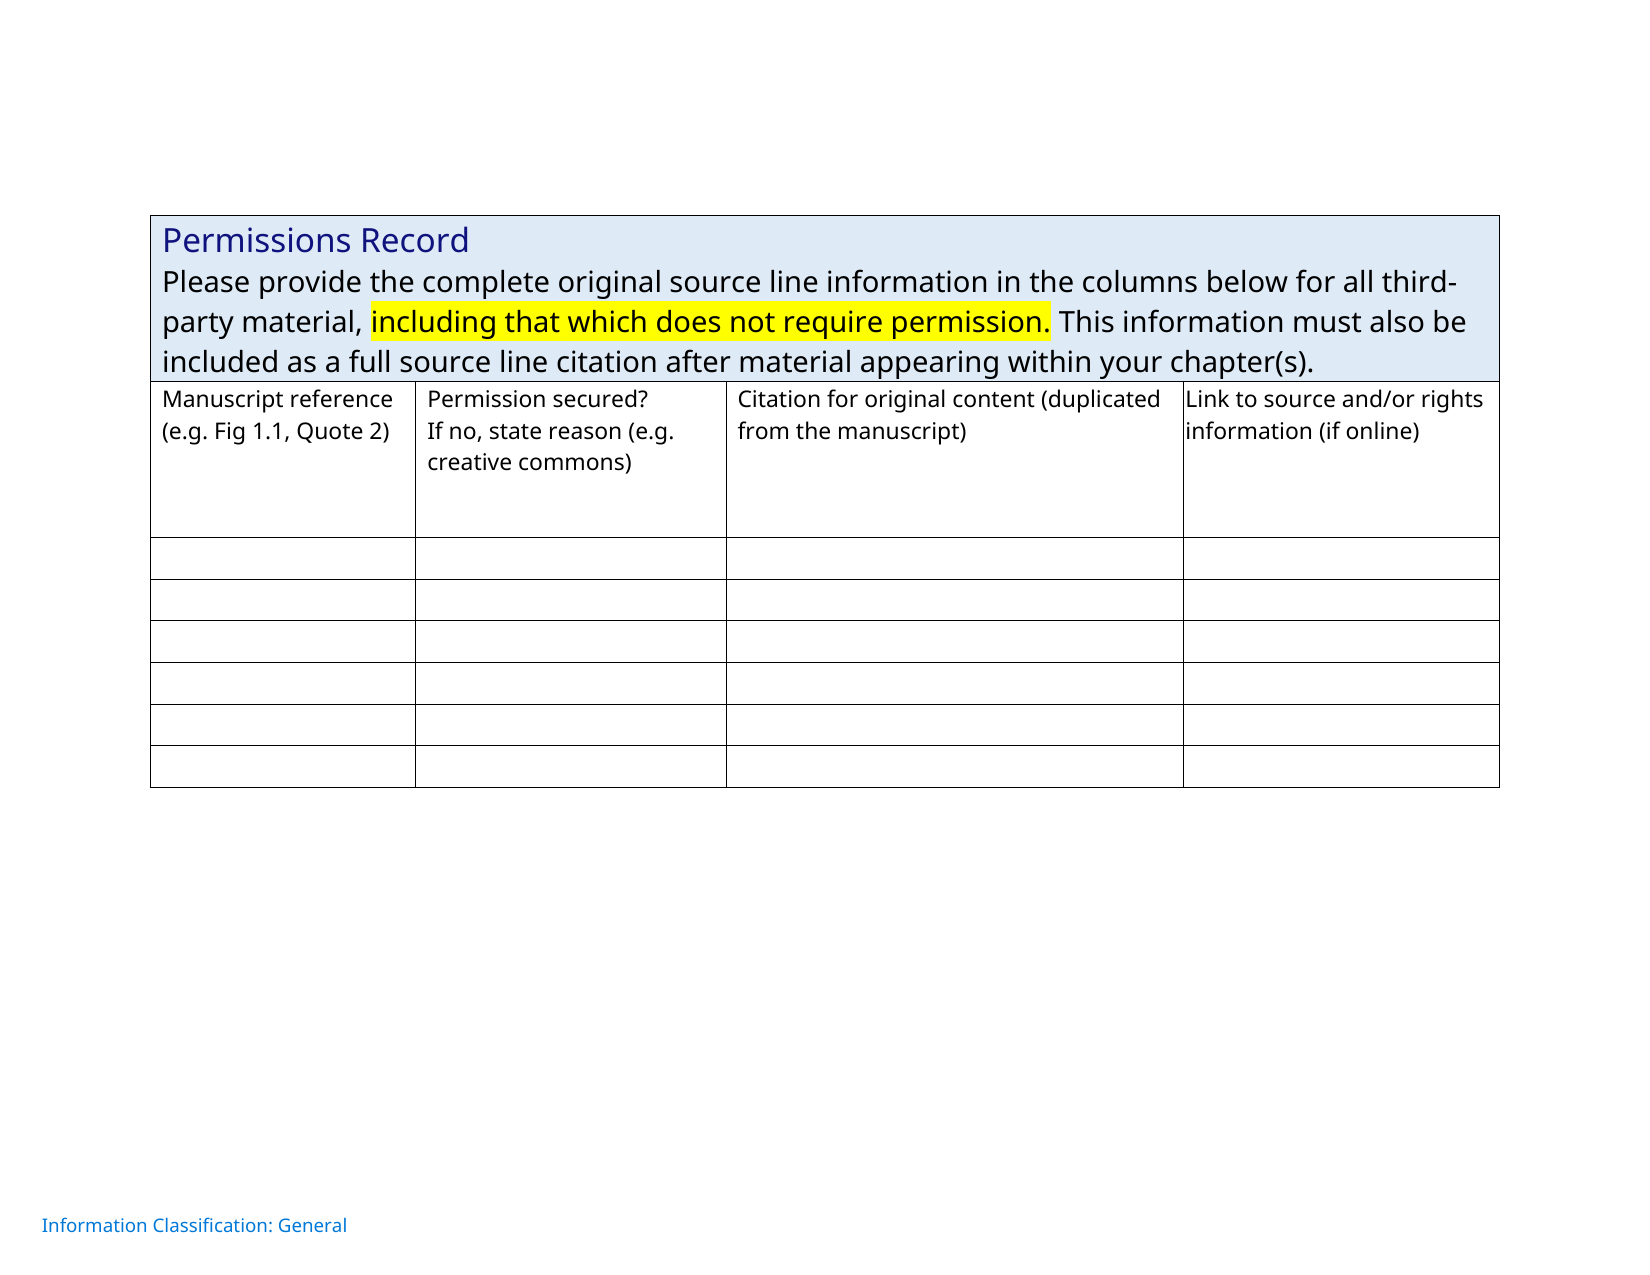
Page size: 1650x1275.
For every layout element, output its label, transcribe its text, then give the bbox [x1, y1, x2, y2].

table_cell [416, 705, 726, 745]
table_cell [416, 538, 726, 578]
table_cell [151, 538, 415, 578]
table_cell [151, 746, 415, 787]
table_cell [727, 580, 1183, 620]
table_cell Permission secured? If no, state reason (e.g. creative commons) [416, 382, 726, 537]
table_cell [727, 663, 1183, 703]
table_cell [416, 746, 726, 787]
table_cell Citation for original content (duplicated from the manuscript) [727, 382, 1183, 537]
table_cell [151, 705, 415, 745]
table_cell [151, 580, 415, 620]
table_cell [1184, 746, 1499, 787]
table_cell [1184, 663, 1499, 703]
table_cell [416, 621, 726, 662]
table_cell [1184, 705, 1499, 745]
table_cell [727, 538, 1183, 578]
table_cell Manuscript reference (e.g. Fig 1.1, Quote 2) [151, 382, 415, 537]
table_cell [1184, 621, 1499, 662]
table_cell [1184, 580, 1499, 620]
table_cell [727, 746, 1183, 787]
table_cell [727, 621, 1183, 662]
table_cell [151, 621, 415, 662]
table_cell [416, 580, 726, 620]
table_cell [1184, 538, 1499, 578]
table_header Permissions Record Please provide the complete original source line information in the columns below for all third-party material, including that which does not require permission. This information must also be included as a full source line citation after material appearing within your chapter(s). [151, 216, 1499, 381]
table_cell [727, 705, 1183, 745]
table_cell Link to source and/or rights information (if online) [1184, 382, 1499, 537]
table_cell [151, 663, 415, 703]
table_cell [416, 663, 726, 703]
